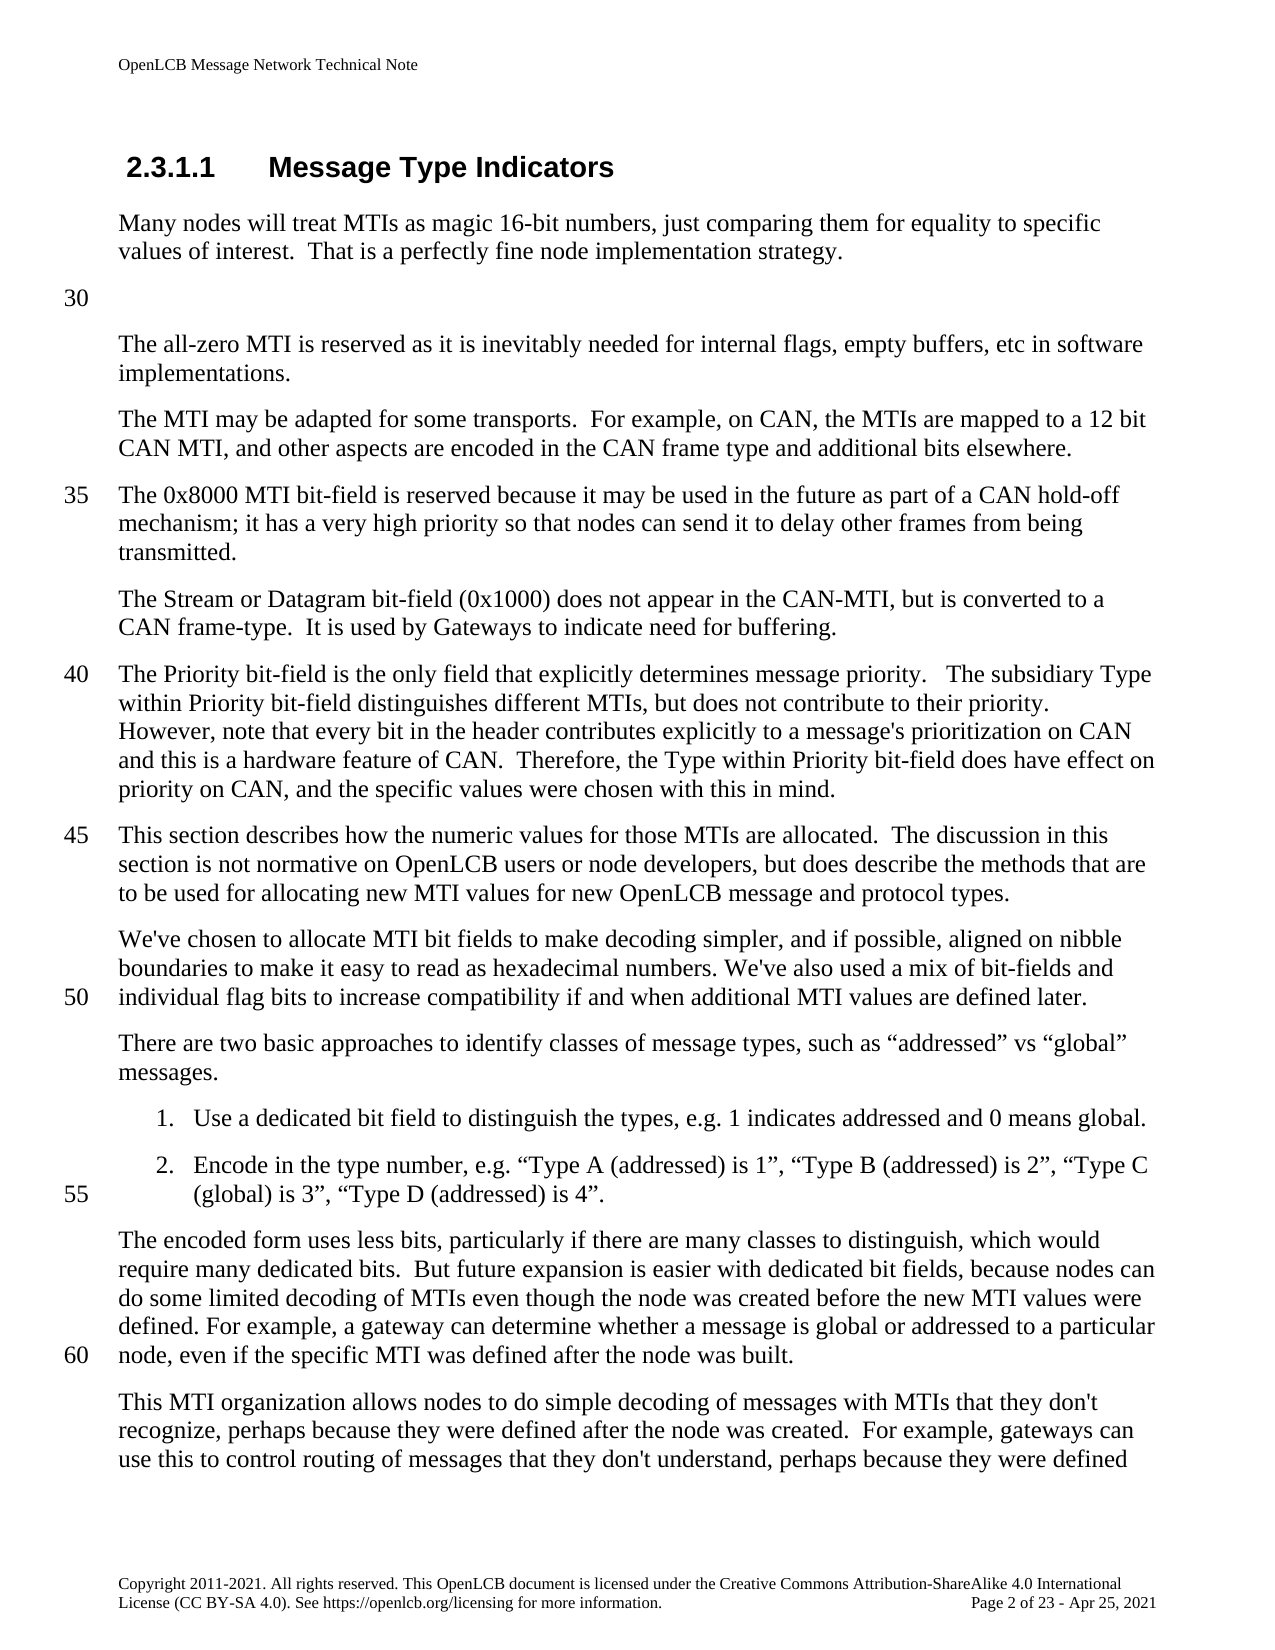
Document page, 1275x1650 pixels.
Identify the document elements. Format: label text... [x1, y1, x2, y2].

text The MTI may be adapted for some transports. For example, on CAN, the MTIs are mapped to a 12 bit CAN MTI, and other aspects are encoded in the CAN frame type and additional bits elsewhere. [118, 404, 1157, 462]
text This section describes how the numeric values for those MTIs are allocated. The discussion in this section is not normative on OpenLCB users or node developers, but does describe the methods that are to be used for allocating new MTI values for new OpenLCB message and protocol types. [118, 820, 1157, 907]
text The all-zero MTI is reserved as it is inevitably needed for internal flags, empty buffers, etc in software implementations. [118, 329, 1157, 387]
list Use a dedicated bit field to distinguish the types, e.g. 1 indicates addressed and 0 means global. [156, 1103, 1157, 1132]
text The Priority bit-field is the only field that explicitly determines message priority. The subsidiary Type within Priority bit-field distinguishes different MTIs, but does not contribute to their priority. However, note that every bit in the header contributes explicitly to a message's prioritization on CAN and this is a hardware feature of CAN. Therefore, the Type within Priority bit-field does have effect on priority on CAN, and the specific values were chosen with this in mind. [118, 659, 1157, 803]
text The 0x8000 MTI bit-field is reserved because it may be used in the future as part of a CAN hold-off mechanism; it has a very high priority so that nodes can send it to delay other frames from being transmitted. [118, 480, 1157, 566]
text The Stream or Datagram bit-field (0x1000) does not appear in the CAN-MTI, but is converted to a CAN frame-type. It is used by Gateways to indicate need for buffering. [118, 584, 1157, 641]
list Encode in the type number, e.g. “Type A (addressed) is 1”, “Type B (addressed) is 2”, “Type C (global) is 3”, “Type D (addressed) is 4”. [156, 1150, 1157, 1207]
text The encoded form uses less bits, particularly if there are many classes to distinguish, which would require many dedicated bits. But future expansion is easier with dedicated bit fields, because nodes can do some limited decoding of MTIs even though the node was created before the new MTI values were defined. For example, a gateway can determine whether a message is global or addressed to a particular node, even if the specific MTI was defined after the node was built. [118, 1225, 1157, 1369]
subtitle Message Type Indicators [118, 150, 1157, 183]
text This MTI organization allows nodes to do simple decoding of messages with MTIs that they don't recognize, perhaps because they were defined after the node was created. For example, gateways can use this to control routing of messages that they don't understand, perhaps because they were defined [118, 1387, 1157, 1473]
text Many nodes will treat MTIs as magic 16-bit numbers, just comparing them for equality to specific values of interest. That is a perfectly fine node implementation strategy. [118, 208, 1157, 265]
text We've chosen to allocate MTI bit fields to make decoding simpler, and if possible, aligned on nibble boundaries to make it easy to read as hexadecimal numbers. We've also used a mix of bit-fields and individual flag bits to increase compatibility if and when additional MTI values are defined later. [118, 924, 1157, 1011]
text There are two basic approaches to identify classes of message types, such as “addressed” vs “global” messages. [118, 1028, 1157, 1086]
